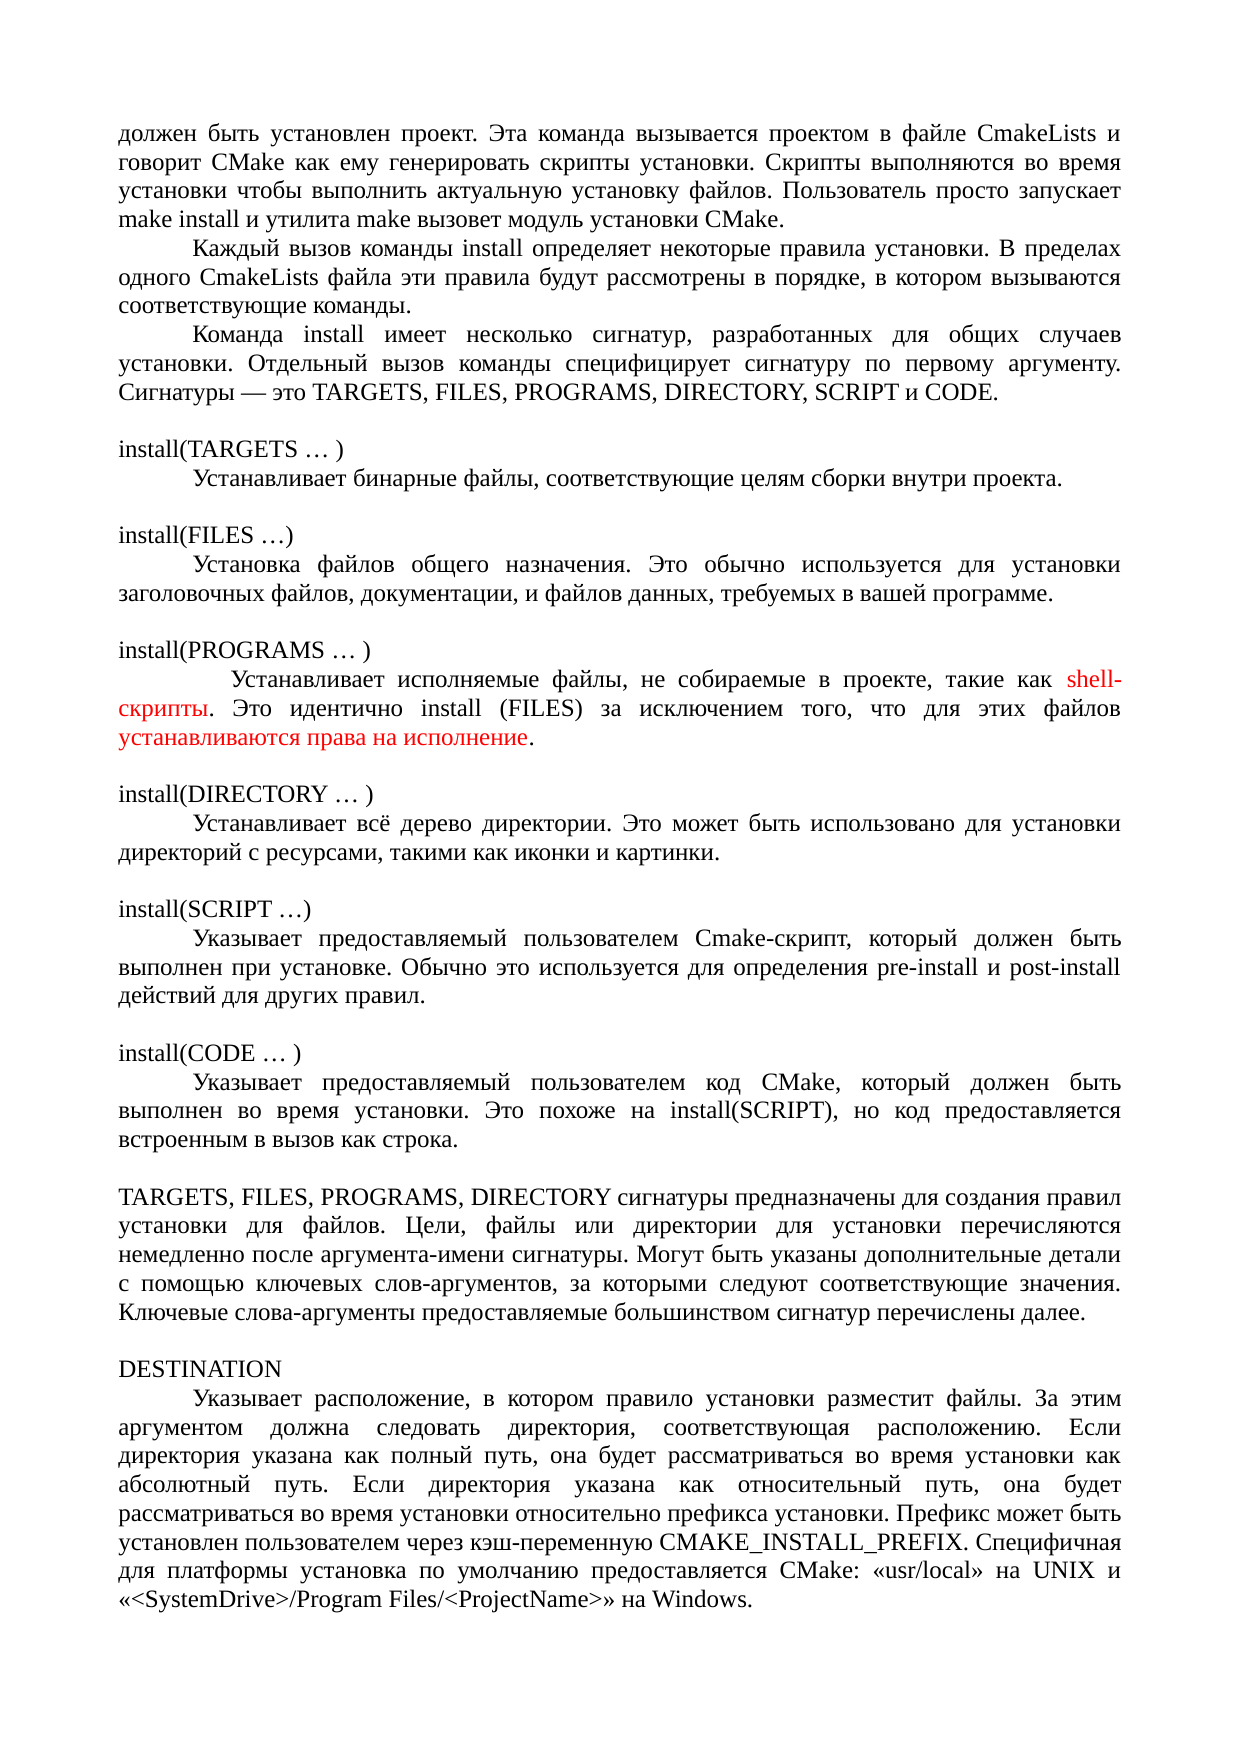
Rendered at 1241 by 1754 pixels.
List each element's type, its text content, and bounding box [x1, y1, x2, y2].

text Команда install имеет несколько сигнатур, разработанных для общих случаев установки. Отдельный вызов команды специфицирует сигнатуру по первому аргументу. Сигнатуры — это TARGETS, FILES, PROGRAMS, DIRECTORY, SCRIPT и CODE. [118, 319, 1122, 406]
text Устанавливает бинарные файлы, соответствующие целям сборки внутри проекта. [118, 463, 1122, 492]
text Установка файлов общего назначения. Это обычно используется для установки заголовочных файлов, документации, и файлов данных, требуемых в вашей программе. [118, 549, 1122, 607]
text install(TARGETS … ) [118, 434, 1122, 463]
text Указывает предоставляемый пользователем Cmake-скрипт, который должен быть выполнен при установке. Обычно это используется для определения pre-install и post-install действий для других правил. [118, 923, 1122, 1009]
text Каждый вызов команды install определяет некоторые правила установки. В пределах одного CmakeLists файла эти правила будут рассмотрены в порядке, в котором вызываются соответствующие команды. [118, 233, 1122, 319]
text Устанавливает исполняемые файлы, не собираемые в проекте, такие как shell-скрипты. Это идентично install (FILES) за исключением того, что для этих файлов устанавливаются права на исполнение. [118, 664, 1122, 751]
text install(DIRECTORY … ) [118, 779, 1122, 808]
text install(PROGRAMS … ) [118, 636, 1122, 664]
text Указывает расположение, в котором правило установки разместит файлы. За этим аргументом должна следовать директория, соответствующая расположению. Если директория указана как полный путь, она будет рассматриваться во время установки как абсолютный путь. Если директория указана как относительный путь, она будет рассматриваться во время установки относительно префикса установки. Префикс может быть установлен пользователем через кэш-переменную CMAKE_INSTALL_PREFIX. Специфичная для платформы установка по умолчанию предоставляется CMake: «usr/local» на UNIX и «<SystemDrive>/Program Files/<ProjectName>» на Windows. [118, 1383, 1122, 1613]
text Устанавливает всё дерево директории. Это может быть использовано для установки директорий с ресурсами, такими как иконки и картинки. [118, 808, 1122, 866]
text Указывает предоставляемый пользователем код CMake, который должен быть выполнен во время установки. Это похоже на install(SCRIPT), но код предоставляется встроенным в вызов как строка. [118, 1067, 1122, 1153]
text TARGETS, FILES, PROGRAMS, DIRECTORY сигнатуры предназначены для создания правил установки для файлов. Цели, файлы или директории для установки перечисляются немедленно после аргумента-имени сигнатуры. Могут быть указаны дополнительные детали с помощью ключевых слов-аргументов, за которыми следуют соответствующие значения. Ключевые слова-аргументы предоставляемые большинством сигнатур перечислены далее. [118, 1182, 1122, 1326]
text install(FILES …) [118, 521, 1122, 549]
text install(CODE … ) [118, 1038, 1122, 1067]
text install(SCRIPT …) [118, 894, 1122, 923]
text должен быть установлен проект. Эта команда вызывается проектом в файле CmakeLists и говорит CMake как ему генерировать скрипты установки. Скрипты выполняются во время установки чтобы выполнить актуальную установку файлов. Пользователь просто запускает make install и утилита make вызовет модуль установки CMake. [118, 118, 1122, 233]
text DESTINATION [118, 1354, 1122, 1383]
